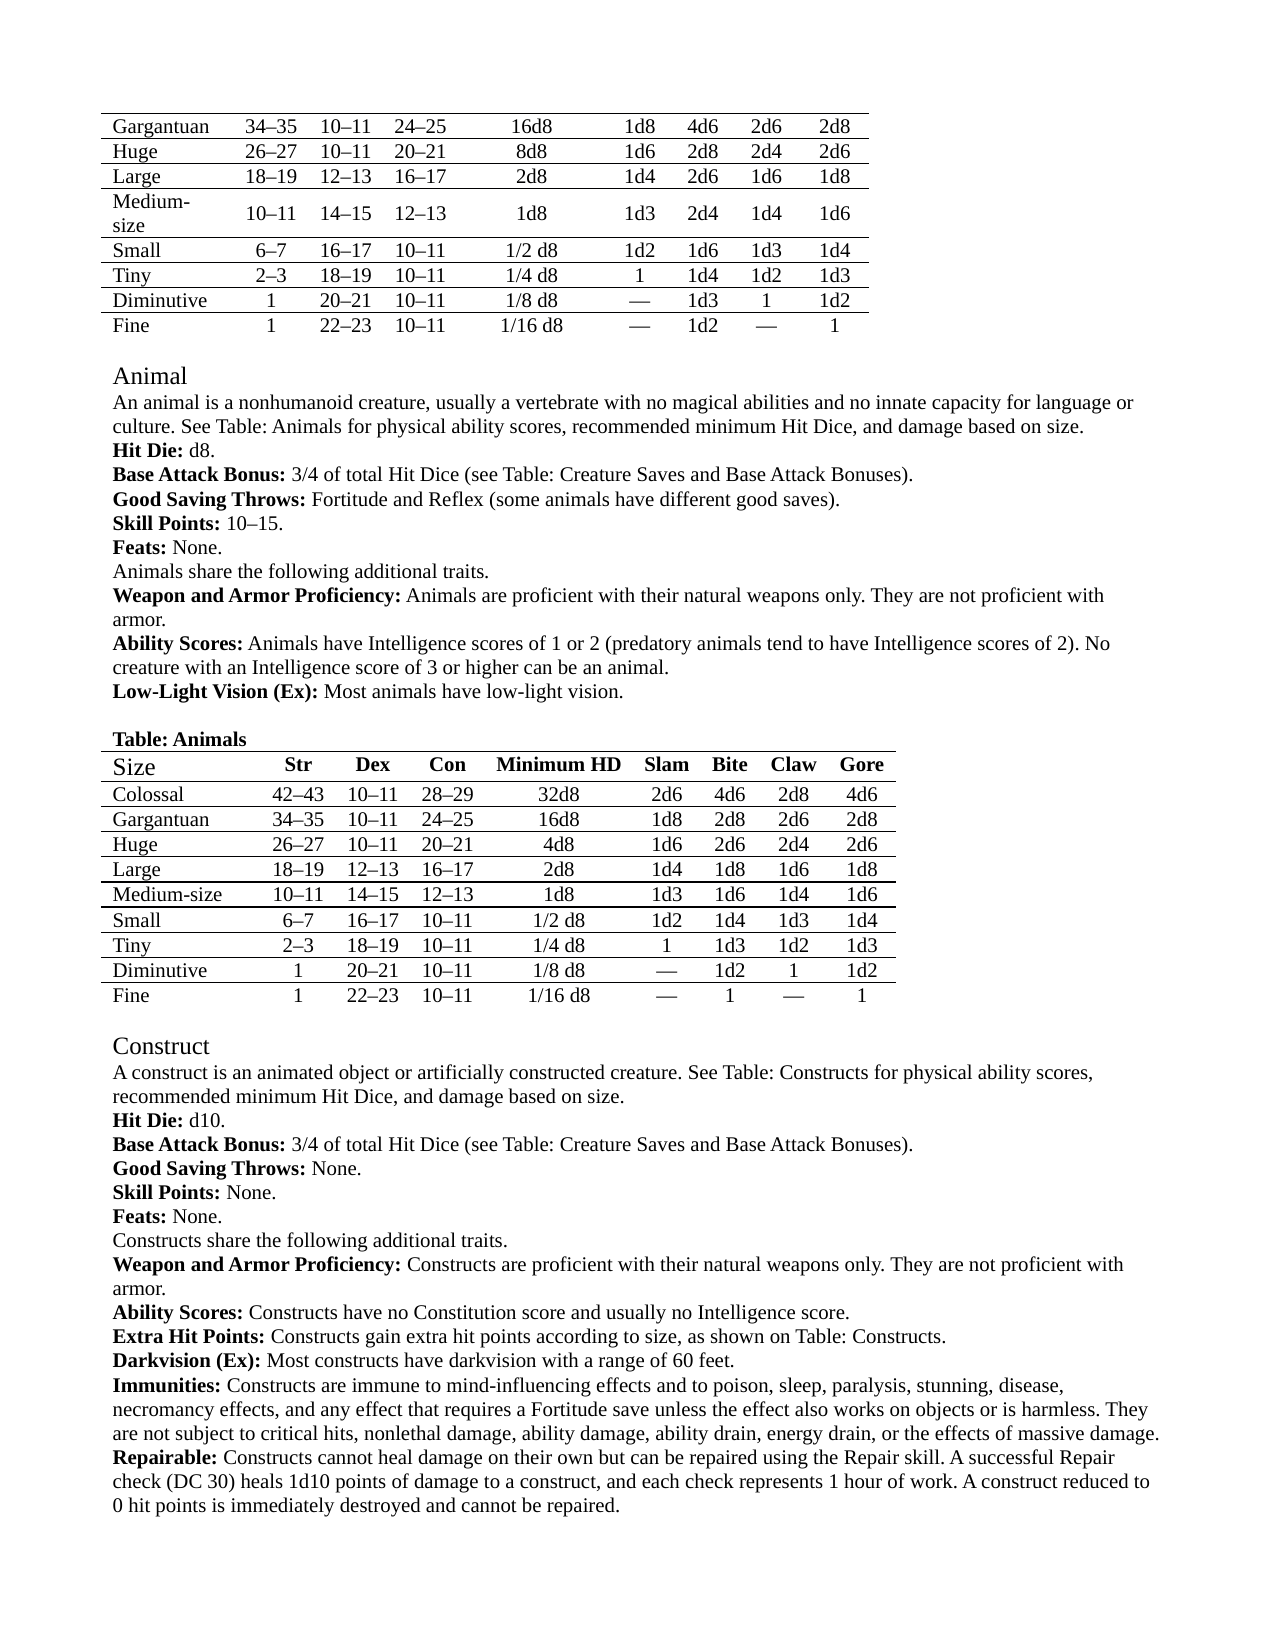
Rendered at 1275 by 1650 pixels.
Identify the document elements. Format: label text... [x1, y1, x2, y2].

table_cell 1d6 [701, 883, 759, 906]
table_cell Large [101, 857, 261, 881]
table_cell 2d4 [673, 189, 732, 237]
text Constructs share the following additional traits. [112, 1228, 1162, 1252]
table_cell 2d6 [633, 782, 701, 806]
table_header [828, 727, 896, 751]
table_cell 1d3 [633, 883, 701, 906]
table_cell Diminutive [101, 958, 261, 982]
table_cell 2d6 [732, 114, 801, 138]
table_cell 1 [633, 933, 701, 957]
table_cell 1d2 [701, 958, 759, 982]
table_cell 16–17 [308, 238, 383, 262]
table_cell 10–11 [410, 933, 485, 957]
table_cell 1d8 [458, 189, 606, 237]
text Darkvision (Ex): Most constructs have darkvision with a range of 60 feet. [112, 1348, 1162, 1372]
table_cell Gore [828, 752, 896, 781]
table_cell Huge [101, 139, 234, 163]
table_cell 1d3 [606, 189, 673, 237]
table_cell 1d2 [759, 933, 828, 957]
table_cell Colossal [101, 782, 261, 806]
table_cell 14–15 [308, 189, 383, 237]
table_cell Diminutive [101, 288, 234, 312]
table_cell Huge [101, 832, 261, 856]
table_header [759, 727, 828, 751]
table_cell 1 [759, 958, 828, 982]
table_cell Gargantuan [101, 114, 234, 138]
table_cell 6–7 [234, 238, 308, 262]
subtitle Construct [112, 1031, 1162, 1060]
table_cell 26–27 [234, 139, 308, 163]
table_cell 22–23 [308, 313, 383, 337]
table_cell Small [101, 908, 261, 932]
table_cell 10–11 [410, 958, 485, 982]
table_cell 16–17 [383, 164, 457, 188]
table_cell 4d8 [485, 832, 633, 856]
table_cell 1d6 [801, 189, 868, 237]
table_cell 1d3 [801, 263, 868, 287]
table_cell 1 [234, 313, 308, 337]
table_cell 2d8 [701, 807, 759, 831]
table_cell 1d4 [606, 164, 673, 188]
table_cell 1d2 [801, 288, 868, 312]
table_header [701, 727, 759, 751]
table_cell 10–11 [234, 189, 308, 237]
text Repairable: Constructs cannot heal damage on their own but can be repaired using the Repair skill. A successful Repair check (DC 30) heals 1d10 points of damage to a construct, and each check represents 1 hour of work. A construct reduced to 0 hit points is immediately destroyed and cannot be repaired. [112, 1445, 1162, 1517]
table_cell 18–19 [335, 933, 410, 957]
table_header [410, 727, 485, 751]
table_cell 32d8 [485, 782, 633, 806]
table_cell 20–21 [335, 958, 410, 982]
text Skill Points: 10–15. [112, 511, 1162, 534]
table_cell 2d8 [485, 857, 633, 881]
table_cell 2d8 [801, 114, 868, 138]
text Low-Light Vision (Ex): Most animals have low-light vision. [112, 679, 1162, 703]
table_cell 1/8 d8 [485, 958, 633, 982]
table_cell 1d6 [828, 883, 896, 906]
table_cell 10–11 [383, 313, 457, 337]
table_cell 28–29 [410, 782, 485, 806]
table_cell 1d4 [732, 189, 801, 237]
table_cell 2d4 [732, 139, 801, 163]
table_cell 16–17 [410, 857, 485, 881]
table_cell 10–11 [335, 782, 410, 806]
table_cell Claw [759, 752, 828, 781]
table_cell 1/8 d8 [458, 288, 606, 312]
table_header [485, 727, 633, 751]
text Hit Die: d10. [112, 1108, 1162, 1132]
table_cell Gargantuan [101, 807, 261, 831]
table_cell 18–19 [234, 164, 308, 188]
text Base Attack Bonus: 3/4 of total Hit Dice (see Table: Creature Saves and Base Attack Bonuses). [112, 1132, 1162, 1156]
table_cell 1 [234, 288, 308, 312]
table_cell 1d3 [732, 238, 801, 262]
table_cell 1d8 [485, 883, 633, 906]
table_cell — [633, 958, 701, 982]
table_cell Con [410, 752, 485, 781]
table_cell 4d6 [673, 114, 732, 138]
table_cell 1d8 [633, 807, 701, 831]
table_cell 24–25 [383, 114, 457, 138]
table_cell 10–11 [410, 908, 485, 932]
table_cell Fine [101, 983, 261, 1007]
table_cell 1 [701, 983, 759, 1007]
table_cell Str [261, 752, 335, 781]
text Hit Die: d8. [112, 438, 1162, 462]
text Immunities: Constructs are immune to mind-influencing effects and to poison, sleep, paralysis, stunning, disease, necromancy effects, and any effect that requires a Fortitude save unless the effect also works on objects or is harmless. They are not subject to critical hits, nonlethal damage, ability damage, ability drain, energy drain, or the effects of massive damage. [112, 1372, 1162, 1445]
table_cell Tiny [101, 933, 261, 957]
text Extra Hit Points: Constructs gain extra hit points according to size, as shown on Table: Constructs. [112, 1324, 1162, 1348]
table_cell 2d6 [759, 807, 828, 831]
text A construct is an animated object or artificially constructed creature. See Table: Constructs for physical ability scores, recommended minimum Hit Dice, and damage based on size. [112, 1060, 1162, 1108]
table_cell 10–11 [383, 238, 457, 262]
table_cell 14–15 [335, 883, 410, 906]
table_cell 1d8 [801, 164, 868, 188]
table_cell 20–21 [410, 832, 485, 856]
table_cell 2d6 [701, 832, 759, 856]
text Skill Points: None. [112, 1180, 1162, 1204]
table_cell 1 [261, 983, 335, 1007]
table_cell Small [101, 238, 234, 262]
table_cell 1d8 [701, 857, 759, 881]
table_cell 1d6 [732, 164, 801, 188]
table_cell 24–25 [410, 807, 485, 831]
table_cell Tiny [101, 263, 234, 287]
table_cell — [732, 313, 801, 337]
table_cell 20–21 [383, 139, 457, 163]
table_cell 1d2 [673, 313, 732, 337]
text Ability Scores: Constructs have no Constitution score and usually no Intelligence score. [112, 1300, 1162, 1324]
table_cell 20–21 [308, 288, 383, 312]
table_cell 10–11 [308, 114, 383, 138]
table_cell 1/16 d8 [485, 983, 633, 1007]
table_header [335, 727, 410, 751]
table_cell Slam [633, 752, 701, 781]
table_cell 8d8 [458, 139, 606, 163]
table_cell 1d3 [828, 933, 896, 957]
table_cell 1d2 [606, 238, 673, 262]
table_cell Bite [701, 752, 759, 781]
table_cell 10–11 [308, 139, 383, 163]
table_cell — [759, 983, 828, 1007]
text Weapon and Armor Proficiency: Constructs are proficient with their natural weapons only. They are not proficient with armor. [112, 1252, 1162, 1300]
text Base Attack Bonus: 3/4 of total Hit Dice (see Table: Creature Saves and Base Attack Bonuses). [112, 462, 1162, 486]
table_cell 2–3 [261, 933, 335, 957]
table_cell 10–11 [335, 832, 410, 856]
table_cell 1d8 [828, 857, 896, 881]
table_cell 26–27 [261, 832, 335, 856]
text An animal is a nonhumanoid creature, usually a vertebrate with no magical abilities and no innate capacity for language or culture. See Table: Animals for physical ability scores, recommended minimum Hit Dice, and damage based on size. [112, 390, 1162, 438]
table_cell 1 [261, 958, 335, 982]
table_cell 1 [801, 313, 868, 337]
table_cell Size [101, 752, 261, 781]
table_cell 2d8 [759, 782, 828, 806]
table_cell 10–11 [383, 263, 457, 287]
table_cell 4d6 [701, 782, 759, 806]
table_cell 2d6 [801, 139, 868, 163]
table_cell 10–11 [335, 807, 410, 831]
table_cell — [606, 313, 673, 337]
table_cell 1d6 [759, 857, 828, 881]
table_cell Medium-size [101, 189, 234, 237]
table_cell 1d3 [673, 288, 732, 312]
table_cell 1d8 [606, 114, 673, 138]
table_cell 12–13 [335, 857, 410, 881]
table_cell 18–19 [261, 857, 335, 881]
table_header [633, 727, 701, 751]
table_cell 1d6 [673, 238, 732, 262]
text Animals share the following additional traits. [112, 559, 1162, 583]
table_cell 1 [732, 288, 801, 312]
table_cell 12–13 [410, 883, 485, 906]
table_cell Fine [101, 313, 234, 337]
table_cell 1d4 [828, 908, 896, 932]
text Good Saving Throws: Fortitude and Reflex (some animals have different good saves). [112, 486, 1162, 511]
table_cell Large [101, 164, 234, 188]
table_cell — [606, 288, 673, 312]
table_cell 10–11 [383, 288, 457, 312]
table_header Table: Animals [101, 727, 261, 751]
table_cell 2d6 [673, 164, 732, 188]
table_cell 10–11 [261, 883, 335, 906]
text Feats: None. [112, 534, 1162, 559]
table_cell 2d8 [673, 139, 732, 163]
table_cell 12–13 [383, 189, 457, 237]
table_cell 1d3 [759, 908, 828, 932]
table_cell 16d8 [458, 114, 606, 138]
table_header [261, 727, 335, 751]
table_cell 1 [828, 983, 896, 1007]
table_cell Dex [335, 752, 410, 781]
table_cell 1d4 [759, 883, 828, 906]
table_cell 1d4 [701, 908, 759, 932]
table_cell 2d4 [759, 832, 828, 856]
text Feats: None. [112, 1204, 1162, 1228]
table_cell 2–3 [234, 263, 308, 287]
table_cell 4d6 [828, 782, 896, 806]
table_cell 34–35 [234, 114, 308, 138]
text Ability Scores: Animals have Intelligence scores of 1 or 2 (predatory animals tend to have Intelligence scores of 2). No creature with an Intelligence score of 3 or higher can be an animal. [112, 631, 1162, 679]
table_cell 2d6 [828, 832, 896, 856]
table_cell 6–7 [261, 908, 335, 932]
table_cell 1d4 [633, 857, 701, 881]
table_cell 1/4 d8 [458, 263, 606, 287]
table_cell 1d4 [673, 263, 732, 287]
table_cell 16–17 [335, 908, 410, 932]
table_cell 1/2 d8 [458, 238, 606, 262]
table_cell 2d8 [828, 807, 896, 831]
table_cell 1d4 [801, 238, 868, 262]
table_cell 1d2 [732, 263, 801, 287]
table_cell 1/2 d8 [485, 908, 633, 932]
table_cell 1/4 d8 [485, 933, 633, 957]
table_cell 10–11 [410, 983, 485, 1007]
subtitle Animal [112, 361, 1162, 390]
table_cell 1d2 [633, 908, 701, 932]
table_cell 1 [606, 263, 673, 287]
text Good Saving Throws: None. [112, 1156, 1162, 1180]
text Weapon and Armor Proficiency: Animals are proficient with their natural weapons only. They are not proficient with armor. [112, 583, 1162, 631]
table_cell 1d3 [701, 933, 759, 957]
table_cell 1d6 [606, 139, 673, 163]
table_cell 1d2 [828, 958, 896, 982]
table_cell 22–23 [335, 983, 410, 1007]
table_cell 18–19 [308, 263, 383, 287]
table_cell — [633, 983, 701, 1007]
table_cell 16d8 [485, 807, 633, 831]
table_cell Minimum HD [485, 752, 633, 781]
table_cell 12–13 [308, 164, 383, 188]
table_cell 2d8 [458, 164, 606, 188]
table_cell 1/16 d8 [458, 313, 606, 337]
table_cell Medium-size [101, 883, 261, 906]
table_cell 34–35 [261, 807, 335, 831]
table_cell 1d6 [633, 832, 701, 856]
table_cell 42–43 [261, 782, 335, 806]
